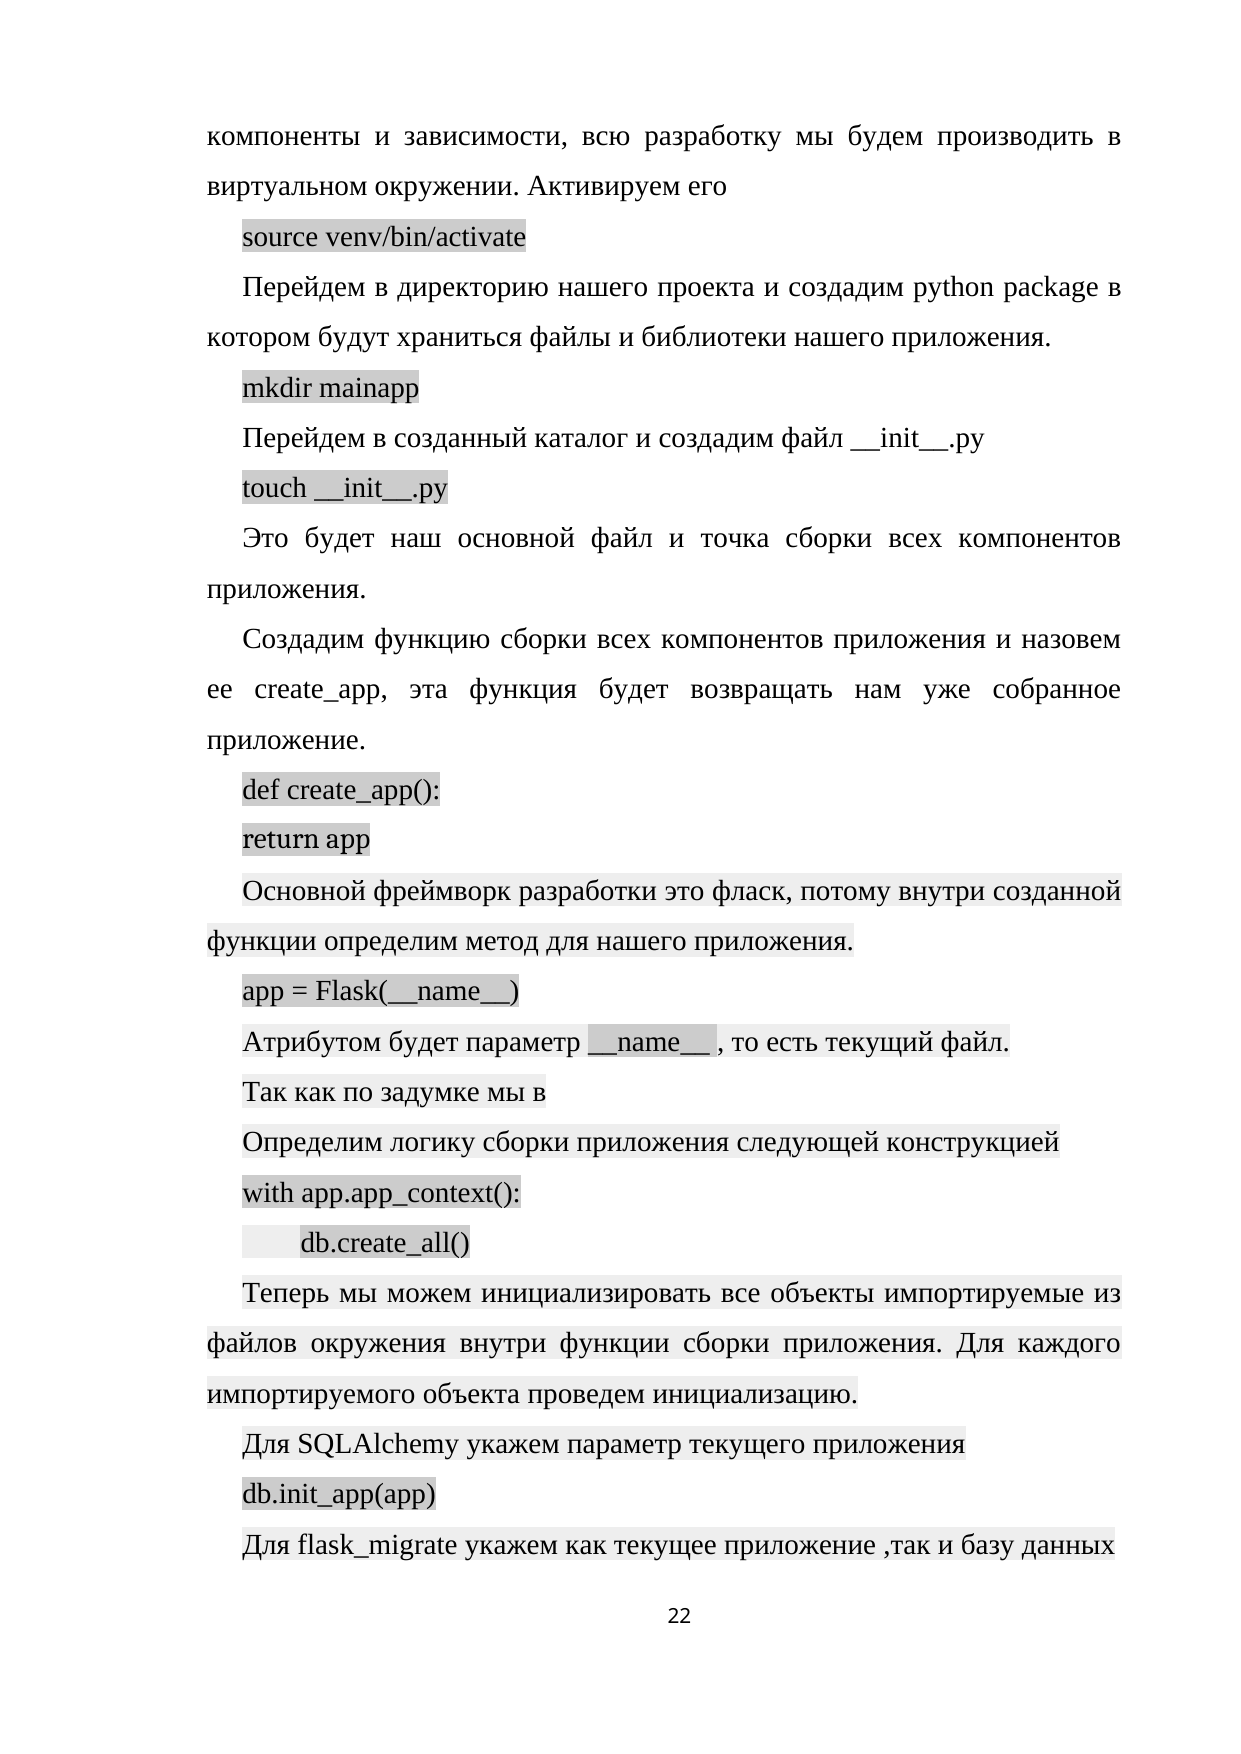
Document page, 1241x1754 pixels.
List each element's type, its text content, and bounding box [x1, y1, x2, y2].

list Перейдем в созданный каталог и создадим файл __init__.py [207, 420, 1122, 453]
list db.create_all() [207, 1225, 1122, 1258]
list app = Flask(__name__) [207, 973, 1122, 1007]
list Атрибутом будет параметр __name__ , то есть текущий файл. [207, 1024, 1122, 1057]
list with app.app_context(): [207, 1175, 1122, 1208]
list mkdir mainapp [207, 370, 1122, 403]
list Определим логику сборки приложения следующей конструкцией [207, 1124, 1122, 1158]
list db.init_app(app) [207, 1477, 1122, 1510]
list Так как по задумке мы в [207, 1074, 1122, 1108]
list Теперь мы можем инициализировать все объекты импортируемые из файлов окружения внутри функции сборки приложения. Для каждого импортируемого объекта проведем инициализацию. [207, 1275, 1122, 1409]
list Перейдем в директорию нашего проекта и создадим python package в котором будут храниться файлы и библиотеки нашего приложения. [207, 269, 1122, 353]
list return app [207, 822, 1122, 856]
list Создадим функцию сборки всех компонентов приложения и назовем ее create_app, эта функция будет возвращать нам уже собранное приложение. [207, 621, 1122, 755]
list touch __init__.py [207, 470, 1122, 504]
list Для flask_migrate укажем как текущее приложение ,так и базу данных [207, 1527, 1122, 1560]
list Это будет наш основной файл и точка сборки всех компонентов приложения. [207, 521, 1122, 604]
list source venv/bin/activate [207, 219, 1122, 252]
list Для SQLAlchemy укажем параметр текущего приложения [207, 1426, 1122, 1460]
list Основной фреймворк разработки это фласк, потому внутри созданной функции определим метод для нашего приложения. [207, 873, 1122, 957]
list def create_app(): [207, 772, 1122, 806]
list компоненты и зависимости, всю разработку мы будем производить в виртуальном окружении. Активируем его [207, 118, 1122, 202]
